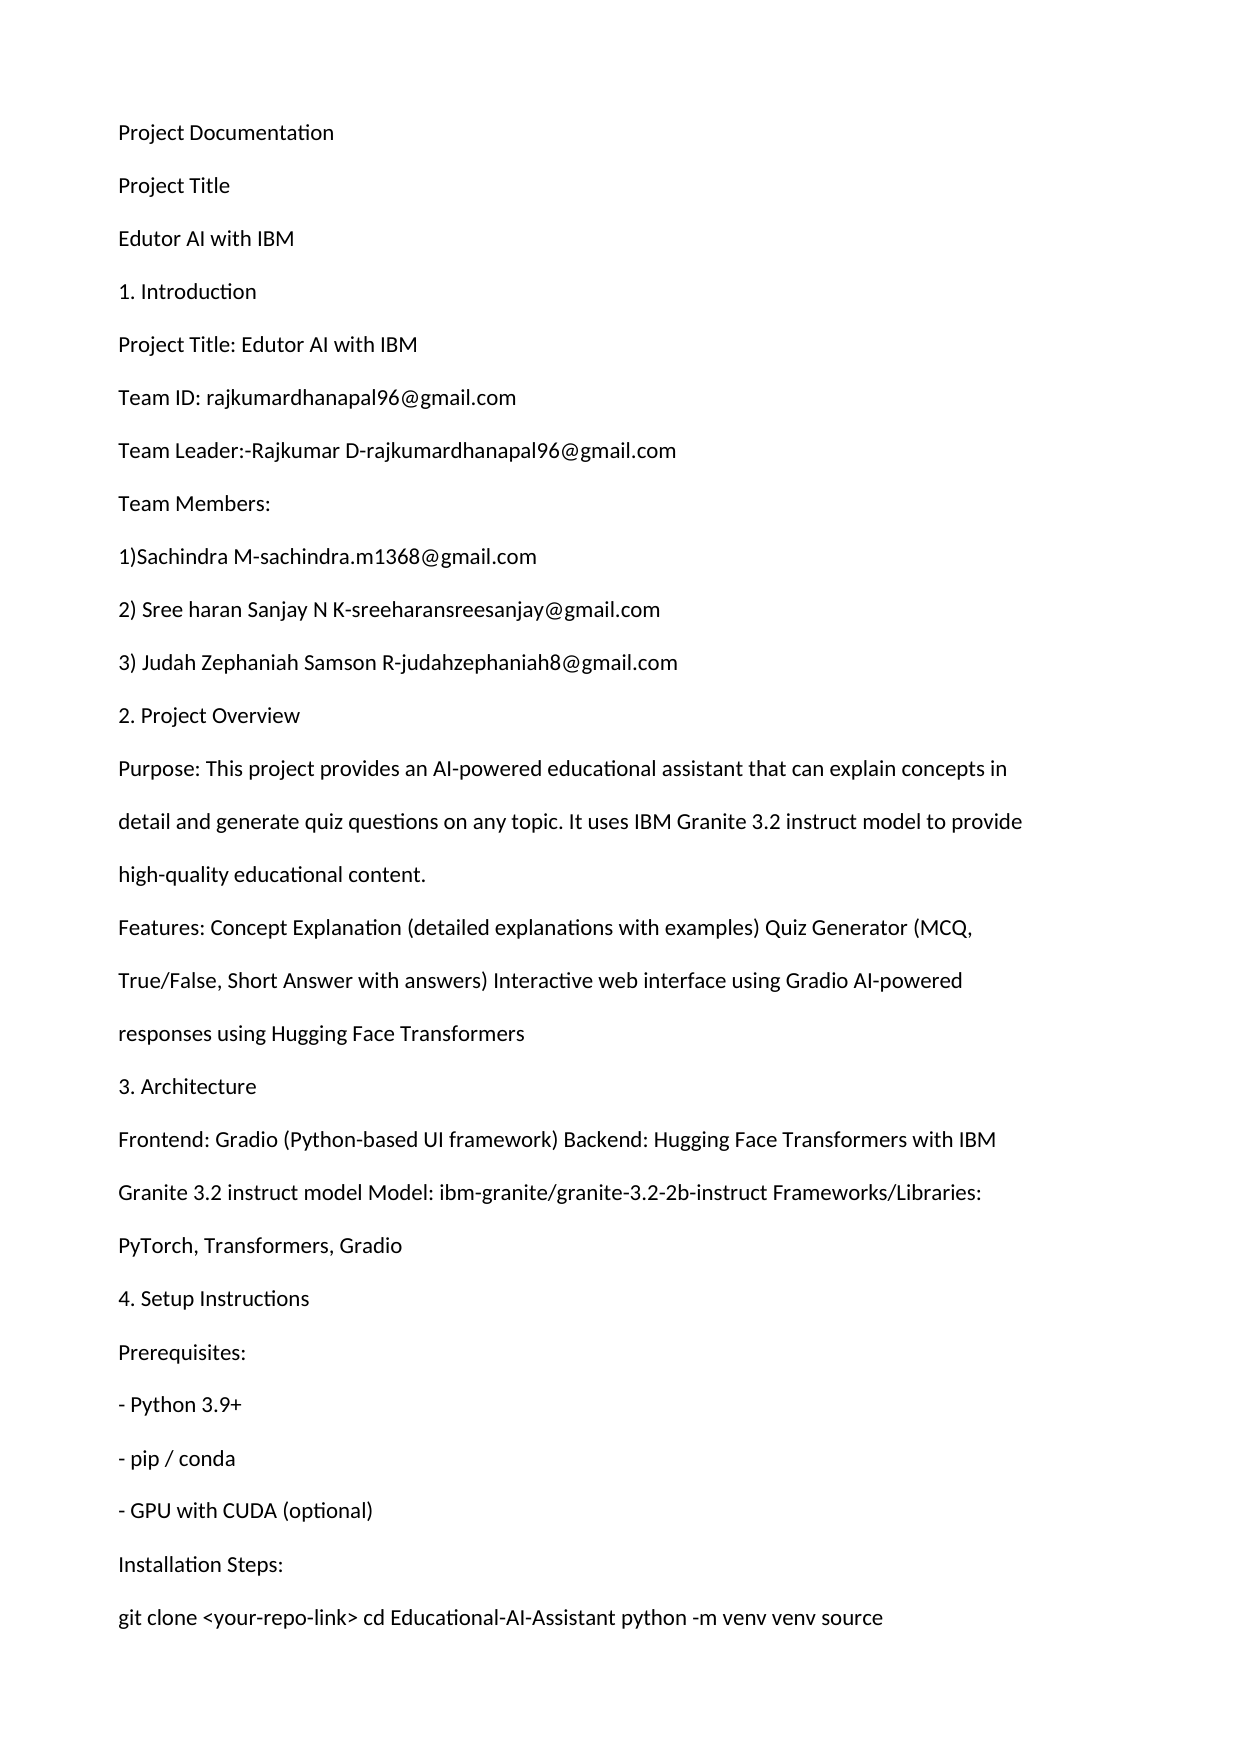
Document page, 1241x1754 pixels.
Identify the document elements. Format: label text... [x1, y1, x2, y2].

text Granite 3.2 instruct model Model: ibm-granite/granite-3.2-2b-instruct Frameworks/Libraries: [118, 1178, 1122, 1207]
text 2. Project Overview [118, 701, 1122, 729]
text Installation Steps: [118, 1550, 1122, 1578]
text 3. Architecture [118, 1072, 1122, 1101]
text Features: Concept Explanation (detailed explanations with examples) Quiz Generator (MCQ, [118, 913, 1122, 941]
text 1. Introduction [118, 277, 1122, 305]
text Prerequisites: [118, 1338, 1122, 1366]
text git clone <your-repo-link> cd Educational-AI-Assistant python -m venv venv source [118, 1603, 1122, 1631]
text responses using Hugging Face Transformers [118, 1019, 1122, 1047]
text Team ID: rajkumardhanapal96@gmail.com [118, 383, 1122, 411]
text Project Documentation [118, 118, 1122, 146]
text Purpose: This project provides an AI-powered educational assistant that can explain concepts in [118, 754, 1122, 782]
text Frontend: Gradio (Python-based UI framework) Backend: Hugging Face Transformers with IBM [118, 1126, 1122, 1153]
text 3) Judah Zephaniah Samson R-judahzephaniah8@gmail.com [118, 648, 1122, 676]
text PyTorch, Transformers, Gradio [118, 1232, 1122, 1259]
text Team Members: [118, 489, 1122, 517]
text 1)Sachindra M-sachindra.m1368@gmail.com [118, 542, 1122, 570]
text Project Title: Edutor AI with IBM [118, 330, 1122, 358]
text 2) Sree haran Sanjay N K-sreeharansreesanjay@gmail.com [118, 595, 1122, 623]
text - pip / conda [118, 1444, 1122, 1472]
text True/False, Short Answer with answers) Interactive web interface using Gradio AI-powered [118, 966, 1122, 994]
text detail and generate quiz questions on any topic. It uses IBM Granite 3.2 instruct model to provide [118, 807, 1122, 835]
text - GPU with CUDA (optional) [118, 1497, 1122, 1525]
text Project Title [118, 171, 1122, 199]
text Team Leader:-Rajkumar D-rajkumardhanapal96@gmail.com [118, 436, 1122, 464]
text high-quality educational content. [118, 860, 1122, 888]
text 4. Setup Instructions [118, 1284, 1122, 1313]
text - Python 3.9+ [118, 1391, 1122, 1419]
text Edutor AI with IBM [118, 224, 1122, 252]
